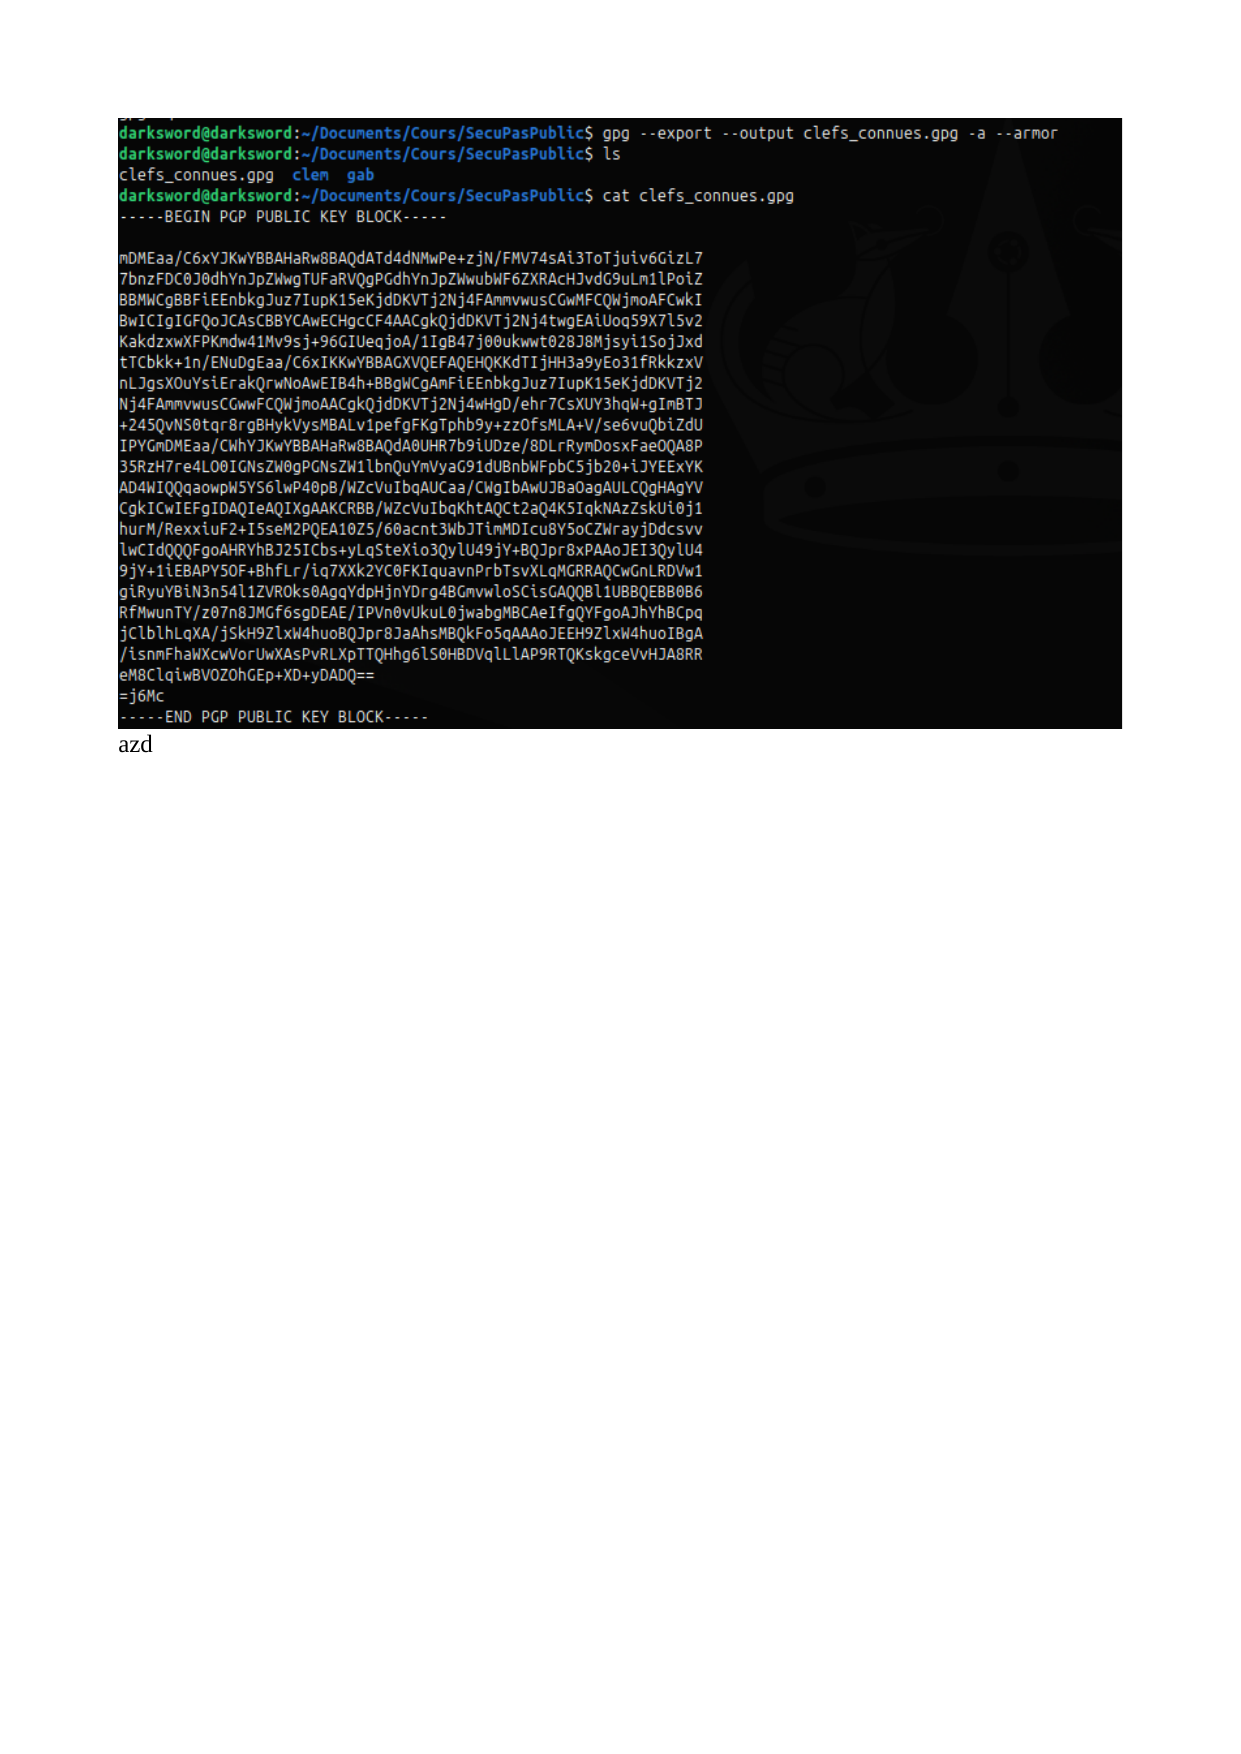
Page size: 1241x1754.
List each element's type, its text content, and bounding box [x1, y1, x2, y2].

picture [118, 118, 1123, 729]
text azd [118, 729, 1122, 757]
